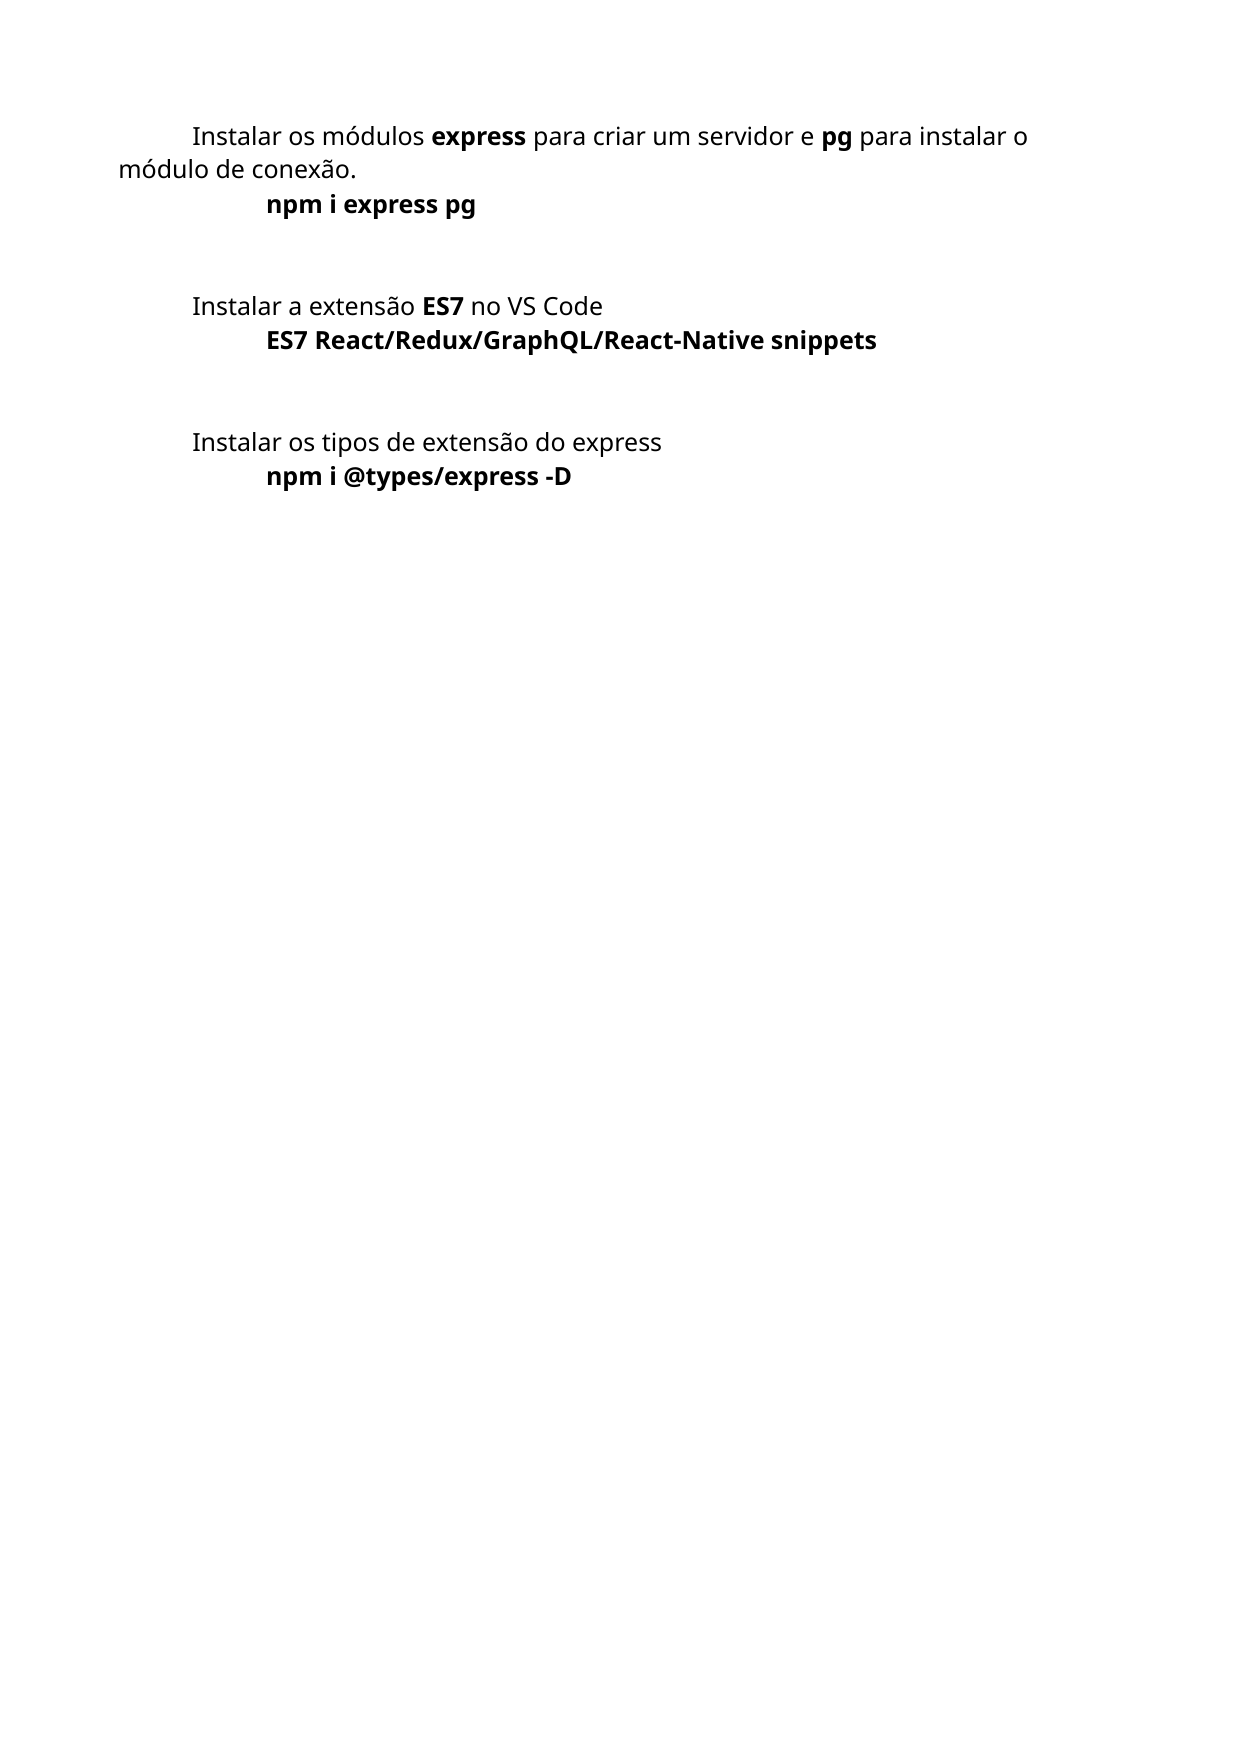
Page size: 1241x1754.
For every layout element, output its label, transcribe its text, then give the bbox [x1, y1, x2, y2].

text Instalar a extensão ES7 no VS Code [118, 288, 1122, 322]
text npm i express pg [118, 186, 1122, 220]
text Instalar os módulos express para criar um servidor e pg para instalar o módulo de conexão. [118, 118, 1122, 186]
text Instalar os tipos de extensão do express [118, 425, 1122, 459]
text ES7 React/Redux/GraphQL/React-Native snippets [118, 322, 1122, 357]
text npm i @types/express -D [118, 459, 1122, 493]
